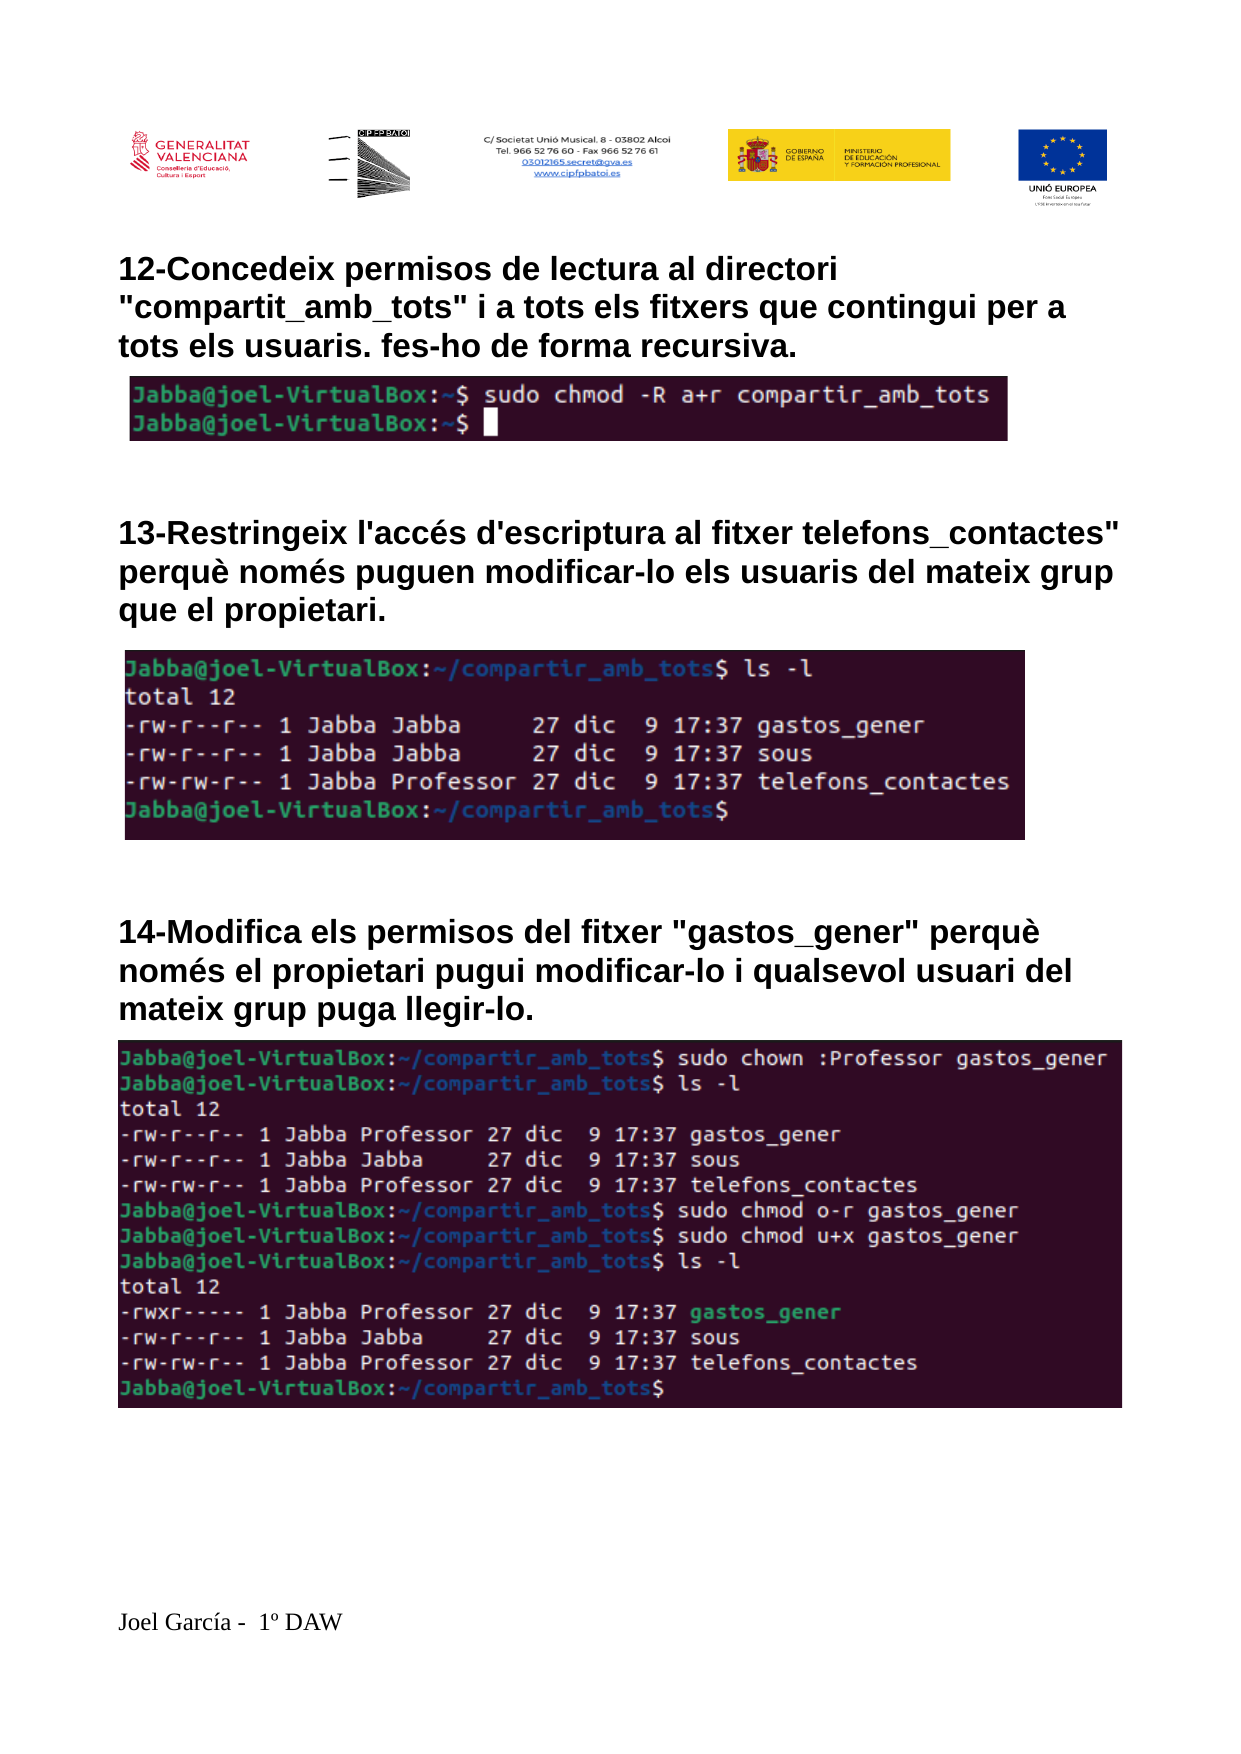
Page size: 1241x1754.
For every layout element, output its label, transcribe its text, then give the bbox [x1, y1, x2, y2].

subtitle 14-Modifica els permisos del fitxer "gastos_gener" perquè només el propietari pugui modificar-lo i qualsevol usuari del mateix grup puga llegir-lo. [118, 912, 1122, 1028]
picture [129, 376, 1008, 441]
subtitle 13-Restringeix l'accés d'escriptura al fitxer telefons_contactes" perquè només puguen modificar-lo els usuaris del mateix grup que el propietari. [118, 513, 1122, 629]
subtitle 12-Concedeix permisos de lectura al directori "compartit_amb_tots" i a tots els fitxers que contingui per a tots els usuaris. fes-ho de forma recursiva. [118, 249, 1122, 364]
picture [124, 650, 1025, 840]
picture [118, 1040, 1123, 1408]
picture [118, 118, 1118, 209]
